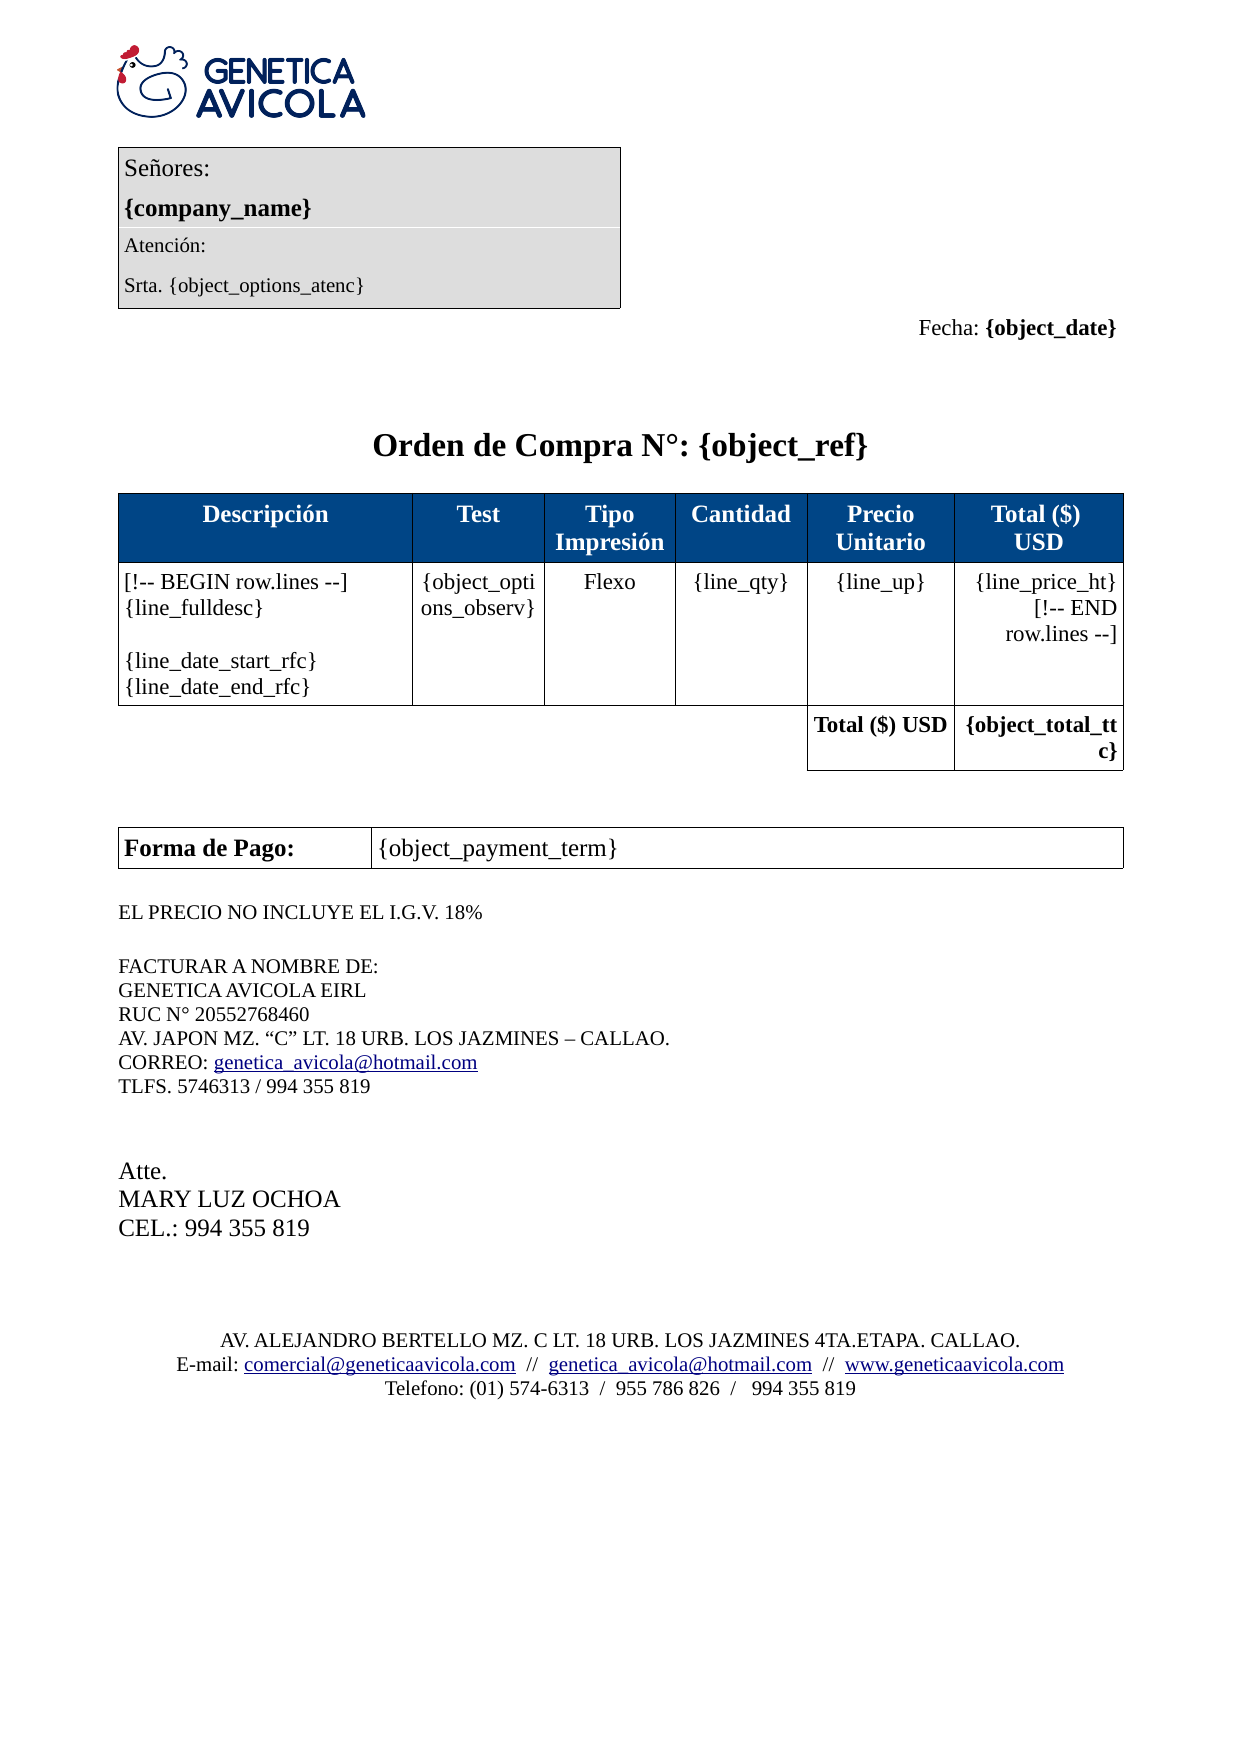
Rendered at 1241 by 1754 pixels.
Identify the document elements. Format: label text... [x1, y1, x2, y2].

text CORREO: genetica_avicola@hotmail.com [118, 1050, 1122, 1074]
table_header Fecha: {object_date} [620, 308, 1122, 346]
table_cell [118, 384, 620, 419]
table_cell Srta. {object_options_atenc} [119, 268, 620, 308]
text Telefono: (01) 574-6313 / 955 786 826 / 994 355 819 [118, 1376, 1122, 1400]
table_cell [675, 706, 807, 769]
table_header Precio Unitario [808, 494, 954, 562]
table_cell {line_price_ht} [!-- END row.lines --] [955, 563, 1123, 705]
table_cell [620, 384, 1122, 419]
table_cell [621, 228, 1122, 268]
text Atte. [118, 1156, 1122, 1184]
table_cell {company_name} [119, 187, 620, 227]
table_cell [118, 346, 620, 383]
table_header Test [413, 494, 544, 562]
table_cell Orden de Compra N°: {object_ref} [118, 419, 1122, 469]
table_cell {object_total_ttc} [955, 706, 1123, 769]
text TLFS. 5746313 / 994 355 819 [118, 1074, 1122, 1098]
table_header Tipo Impresión [545, 494, 675, 562]
table_header {object_payment_term} [372, 828, 1123, 867]
picture [116, 45, 366, 118]
table_header [621, 147, 1122, 187]
text EL PRECIO NO INCLUYE EL I.G.V. 18% [118, 896, 1122, 925]
table_cell [620, 346, 1122, 383]
table_cell Atención: [119, 228, 620, 268]
text E-mail: comercial@geneticaavicola.com // genetica_avicola@hotmail.com // www.geneticaavicola.com [118, 1352, 1122, 1376]
table_cell {object_options_observ} [413, 563, 544, 705]
text AV. ALEJANDRO BERTELLO MZ. C LT. 18 URB. LOS JAZMINES 4TA.ETAPA. CALLAO. [118, 1328, 1122, 1352]
table_cell [621, 187, 1122, 227]
table_cell [!-- BEGIN row.lines --]{line_fulldesc} {line_date_start_rfc} {line_date_end_rfc} [119, 563, 412, 705]
table_header [118, 309, 620, 346]
table_header Señores: [119, 148, 620, 187]
table_cell [118, 706, 412, 769]
table_header Total ($) USD [955, 494, 1123, 562]
text FACTURAR A NOMBRE DE: [118, 954, 1122, 978]
table_cell [621, 268, 1122, 308]
table_cell Flexo [545, 563, 675, 705]
table_header Cantidad [676, 494, 807, 562]
text MARY LUZ OCHOA [118, 1184, 1122, 1213]
text RUC N° 20552768460 [118, 1002, 1122, 1026]
table_cell Total ($) USD [808, 706, 954, 769]
table_cell [544, 706, 675, 769]
table_header Forma de Pago: [119, 828, 371, 867]
table_cell [413, 706, 544, 769]
table_header Descripción [119, 494, 412, 562]
text CEL.: 994 355 819 [118, 1213, 1122, 1242]
text AV. JAPON MZ. “C” LT. 18 URB. LOS JAZMINES – CALLAO. [118, 1026, 1122, 1050]
table_cell {line_qty} [676, 563, 807, 705]
table_cell {line_up} [808, 563, 954, 705]
text GENETICA AVICOLA EIRL [118, 978, 1122, 1002]
